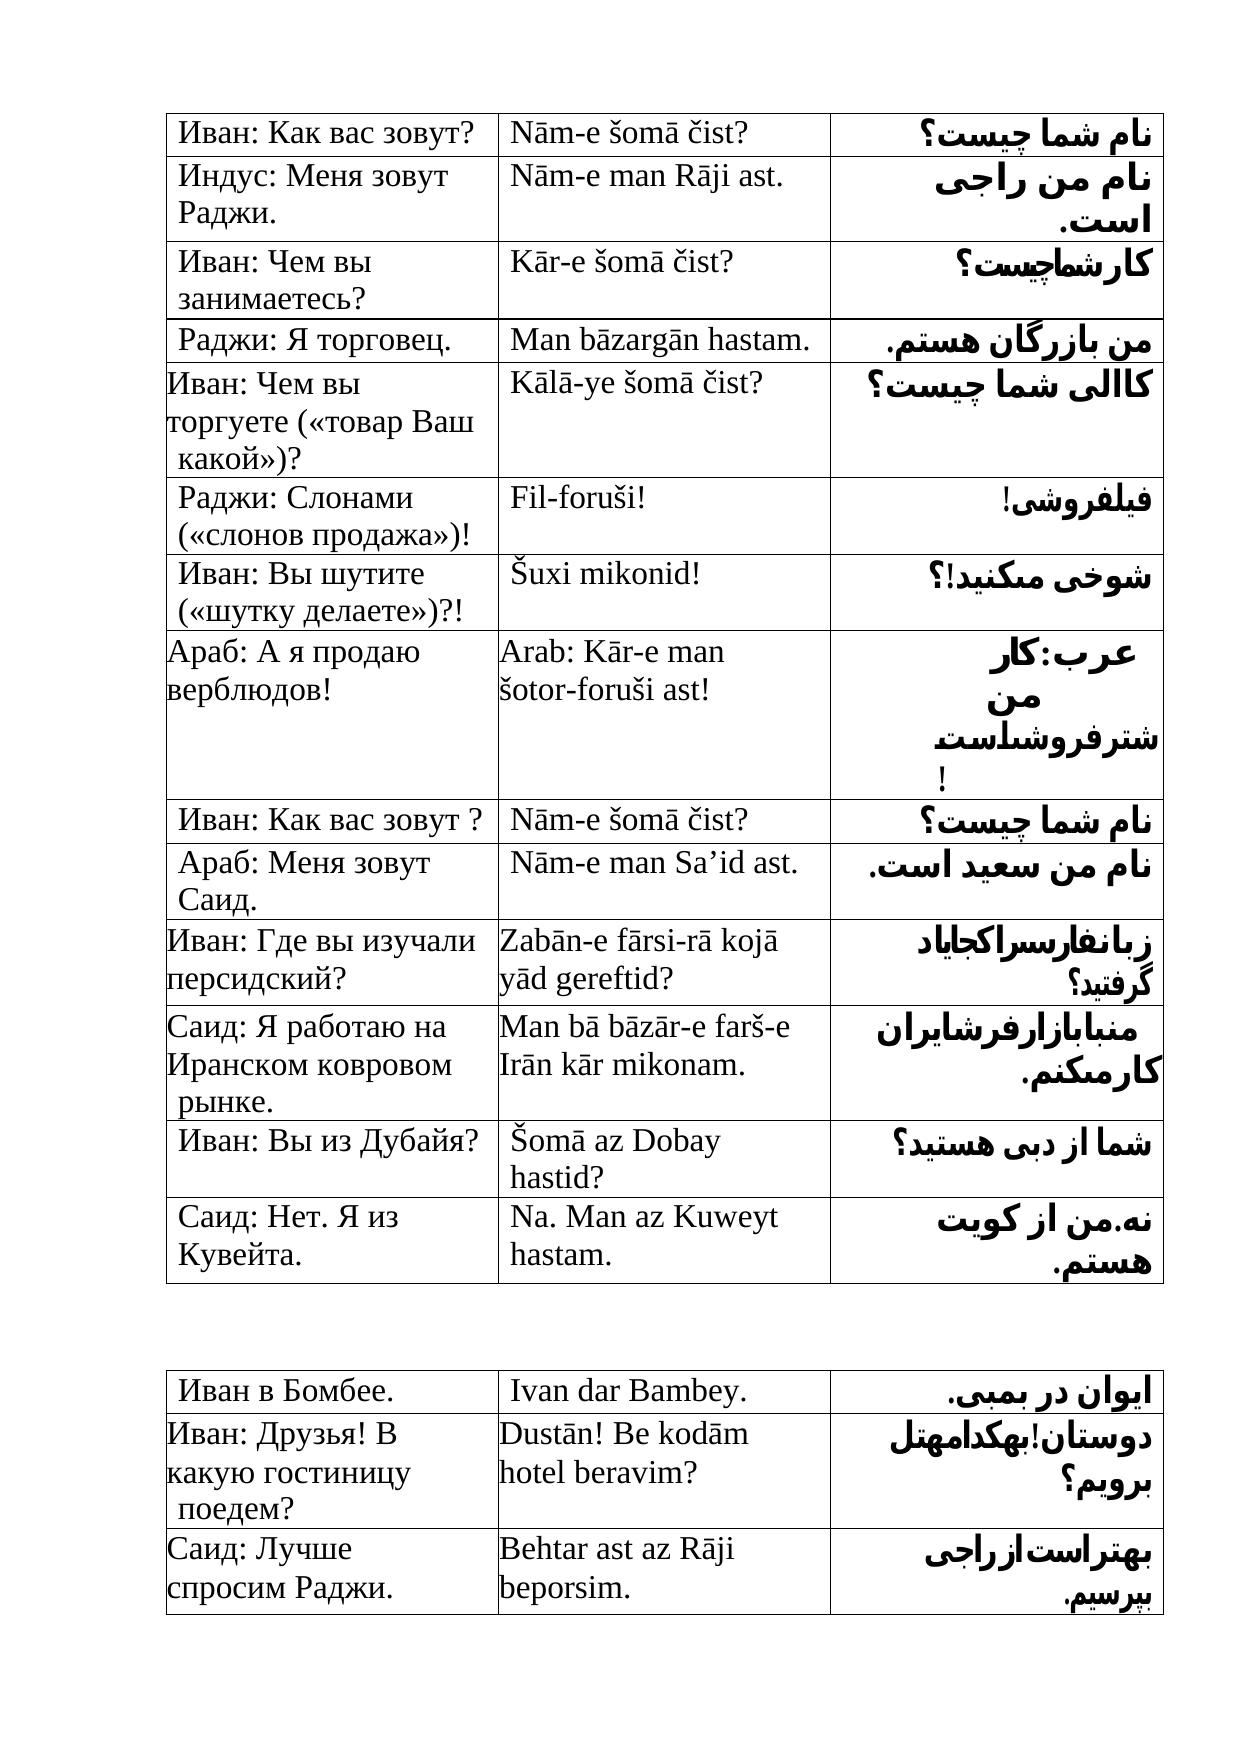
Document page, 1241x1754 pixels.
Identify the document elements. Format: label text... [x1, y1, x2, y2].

table_cell Behtar ast az Rāji beporsim. [499, 1529, 830, 1614]
table_cell Šuxi mikonid! [499, 555, 830, 630]
table_cell نام شما چيست؟ [831, 800, 1163, 842]
table_header Раджи: Я торговец. [167, 320, 498, 362]
table_cell Иван: Как вас зовут? [167, 114, 498, 156]
table_cell Саид: Нет. Я из Кувейта. [167, 1198, 498, 1282]
table_cell شوخى مىكنيد!؟ [831, 555, 1163, 630]
table_cell كارشما چيست؟ [831, 242, 1163, 318]
table_cell نام شما چيست؟ [831, 114, 1163, 156]
table_cell Nām-e šomā čist? [499, 114, 830, 156]
table_cell Иван: Чем вы занимаетесь? [167, 242, 498, 318]
table_cell Dustān! Be kodām hotel beravim? [499, 1414, 830, 1527]
table_cell Иван: Вы шутите («шутку делаете»)?! [167, 555, 498, 630]
table_cell Иван: Друзья! В какую гостиницу поедем? [167, 1414, 498, 1527]
table_cell Иван: Где вы изучали персидский? [167, 920, 498, 1005]
table_cell Nām-e man Rāji ast. [499, 157, 830, 241]
table_cell شما از دبى ھستيد؟ [831, 1121, 1163, 1197]
table_header Man bāzargān hastam. [499, 320, 830, 362]
table_cell زبانفارسىراكجاياد گرفتيد؟ [831, 920, 1163, 1005]
table_cell Араб: Меня зовут Саид. [167, 844, 498, 919]
table_header من بازرگان ھستم. [831, 320, 1163, 362]
table_cell نام من سعيد است. [831, 844, 1163, 919]
table_cell Араб: А я продаю верблюдов! [167, 631, 498, 799]
table_cell نه.من از كويت ھستم. [831, 1198, 1163, 1282]
table_cell Kār-e šomā čist? [499, 242, 830, 318]
table_cell عرب:كار من شترفروشىاست! [831, 631, 1163, 799]
table_cell Раджи: Слонами («слонов продажа»)! [167, 478, 498, 553]
table_cell Na. Man az Kuweyt hastam. [499, 1198, 830, 1282]
table_cell دوستان!بهكدامھتل برويم؟ [831, 1414, 1163, 1527]
table_header Ivan dar Bambеy. [499, 1371, 830, 1412]
table_cell Иван: Вы из Дубайя? [167, 1121, 498, 1197]
table_cell بھتراست از راجى بپرسيم. [831, 1529, 1163, 1614]
table_cell Саид: Лучше спросим Раджи. [167, 1529, 498, 1614]
table_cell Иван: Как вас зовут ? [167, 800, 498, 842]
table_cell فيلفروشى! [831, 478, 1163, 553]
table_cell Иван: Чем вы торгуете («товар Ваш какой»)? [167, 363, 498, 477]
table_cell Саид: Я работаю на Иранском ковровом рынке. [167, 1006, 498, 1120]
table_cell نام من راجى است. [831, 157, 1163, 241]
table_cell Kālā-ye šomā čist? [499, 363, 830, 477]
table_cell Nām-e šomā čist? [499, 800, 830, 842]
table_cell Индус: Меня зовут Раджи. [167, 157, 498, 241]
table_header ايوان در بمبى. [831, 1371, 1163, 1412]
table_cell Man bā bāzār-e farš-e Irān kār mikonam. [499, 1006, 830, 1120]
table_cell Zabān-e fārsi-rā kojā yād gereftid? [499, 920, 830, 1005]
table_cell منبابازارفرشايران كارمىكنم. [831, 1006, 1163, 1120]
table_cell Fil-foruši! [499, 478, 830, 553]
table_header Иван в Бомбее. [167, 1371, 498, 1412]
table_cell Nām-e man Sa’id ast. [499, 844, 830, 919]
table_cell Arab: Kār-e man šotor-foruši ast! [499, 631, 830, 799]
table_cell Šomā az Dobay hastid? [499, 1121, 830, 1197]
table_cell كاالى شما چيست؟ [831, 363, 1163, 477]
